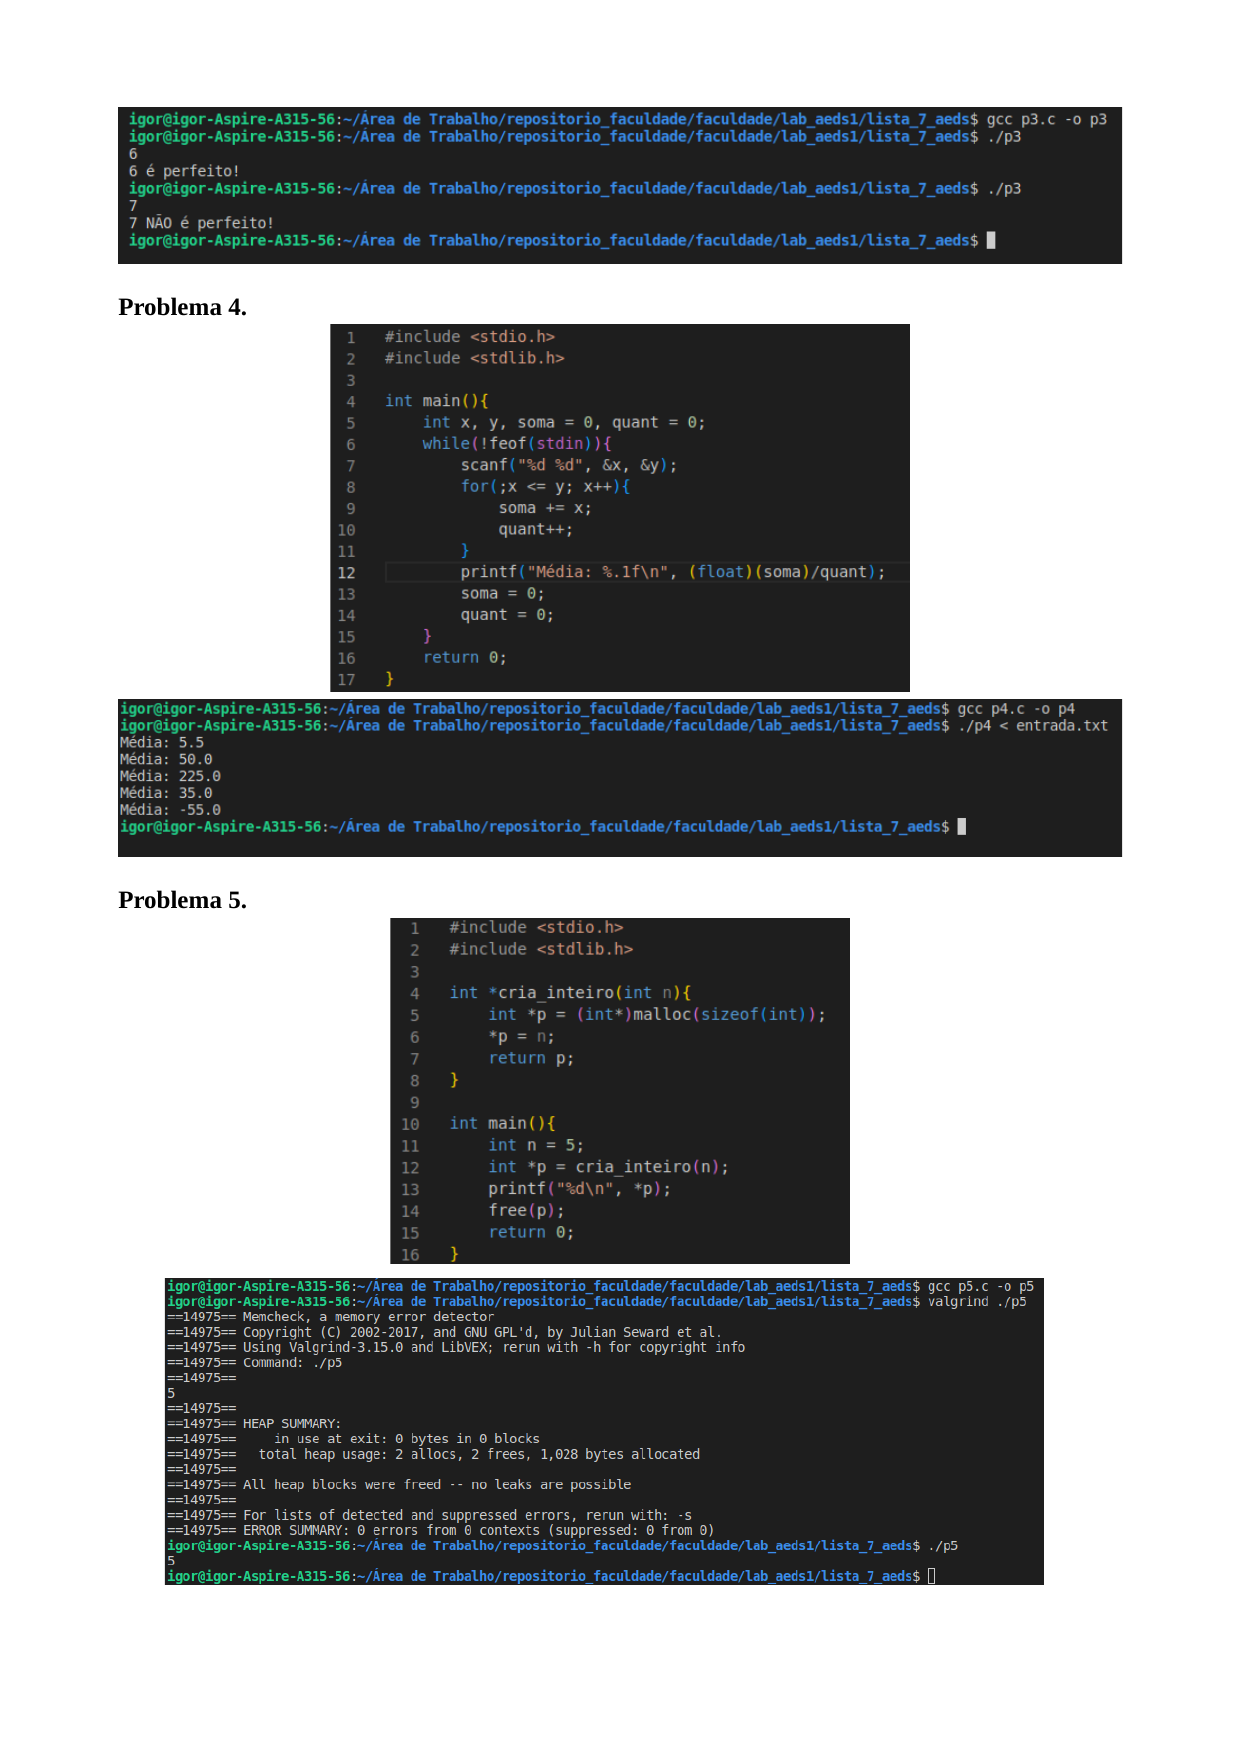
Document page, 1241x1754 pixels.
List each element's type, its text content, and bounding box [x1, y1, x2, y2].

text Problema 5. [118, 885, 1122, 914]
picture [118, 107, 1123, 264]
text Problema 4. [118, 292, 1122, 321]
picture [330, 324, 910, 692]
picture [390, 918, 850, 1264]
picture [164, 1278, 1044, 1585]
picture [118, 699, 1123, 857]
